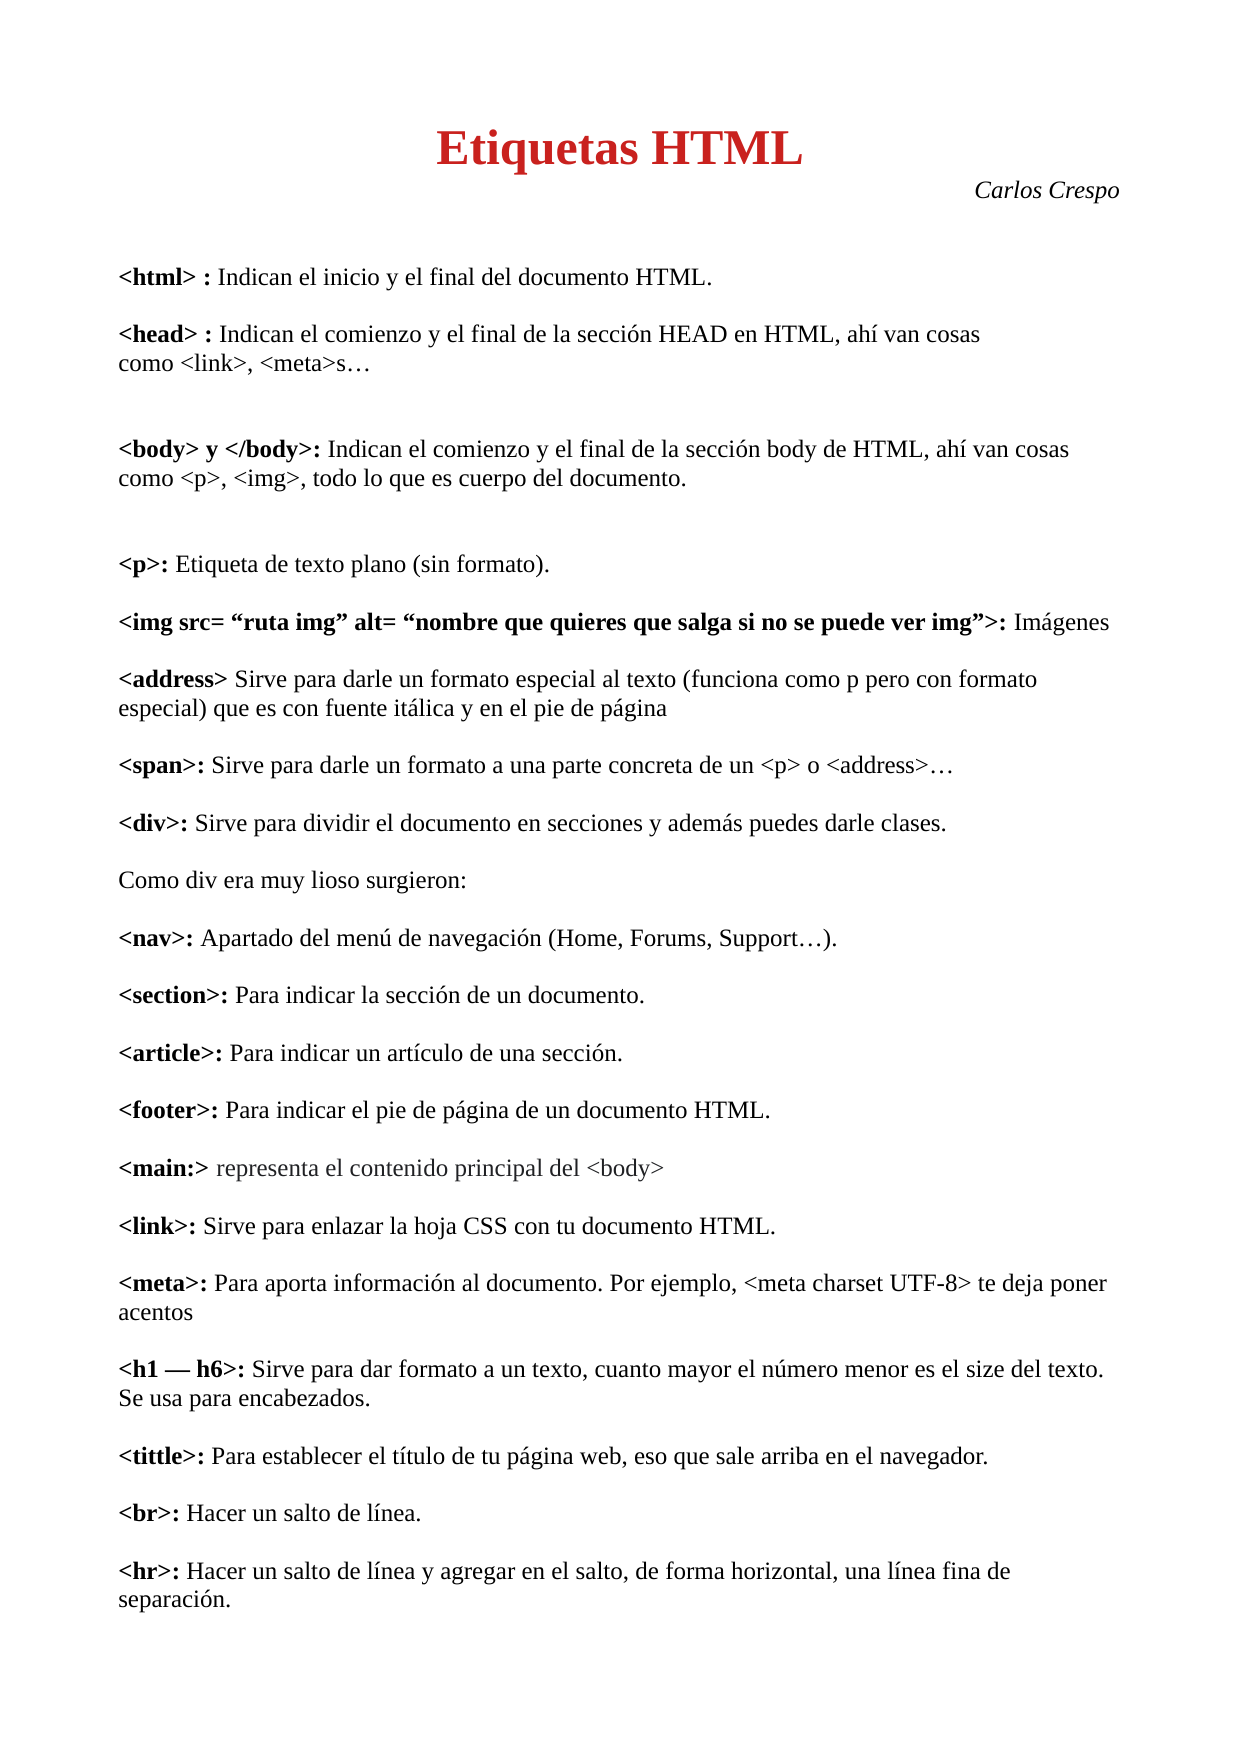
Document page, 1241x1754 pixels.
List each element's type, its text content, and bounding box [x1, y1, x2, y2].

text <footer>: Para indicar el pie de página de un documento HTML. [118, 1096, 1122, 1124]
text <meta>: Para aporta información al documento. Por ejemplo, <meta charset UTF-8> te deja poner acentos [118, 1268, 1122, 1326]
text Etiquetas HTML [118, 118, 1122, 176]
text <html> : Indican el inicio y el final del documento HTML. [118, 262, 1122, 291]
text <main:> representa el contenido principal del <body> [118, 1153, 1122, 1182]
text <tittle>: Para establecer el título de tu página web, eso que sale arriba en el navegador. [118, 1441, 1122, 1469]
text <body> y </body>: Indican el comienzo y el final de la sección body de HTML, ahí van cosas como <p>, <img>, todo lo que es cuerpo del documento. [118, 434, 1122, 492]
text <article>: Para indicar un artículo de una sección. [118, 1038, 1122, 1067]
text <span>: Sirve para darle un formato a una parte concreta de un <p> o <address>… [118, 751, 1122, 779]
text Como div era muy lioso surgieron: [118, 866, 1122, 894]
text <hr>: Hacer un salto de línea y agregar en el salto, de forma horizontal, una línea fina de separación. [118, 1556, 1122, 1613]
text <div>: Sirve para dividir el documento en secciones y además puedes darle clases. [118, 808, 1122, 837]
text <head> : Indican el comienzo y el final de la sección HEAD en HTML, ahí van cosas como <link>, <meta>s… [118, 319, 1122, 377]
text <address> Sirve para darle un formato especial al texto (funciona como p pero con formato especial) que es con fuente itálica y en el pie de página [118, 664, 1122, 722]
text Carlos Crespo [118, 176, 1122, 204]
text <nav>: Apartado del menú de navegación (Home, Forums, Support…). [118, 923, 1122, 952]
text <link>: Sirve para enlazar la hoja CSS con tu documento HTML. [118, 1211, 1122, 1239]
text <img src= “ruta img” alt= “nombre que quieres que salga si no se puede ver img”>: Imágenes [118, 607, 1122, 636]
text <br>: Hacer un salto de línea. [118, 1498, 1122, 1527]
text <section>: Para indicar la sección de un documento. [118, 981, 1122, 1009]
text <h1 — h6>: Sirve para dar formato a un texto, cuanto mayor el número menor es el size del texto. Se usa para encabezados. [118, 1354, 1122, 1412]
text <p>: Etiqueta de texto plano (sin formato). [118, 549, 1122, 578]
